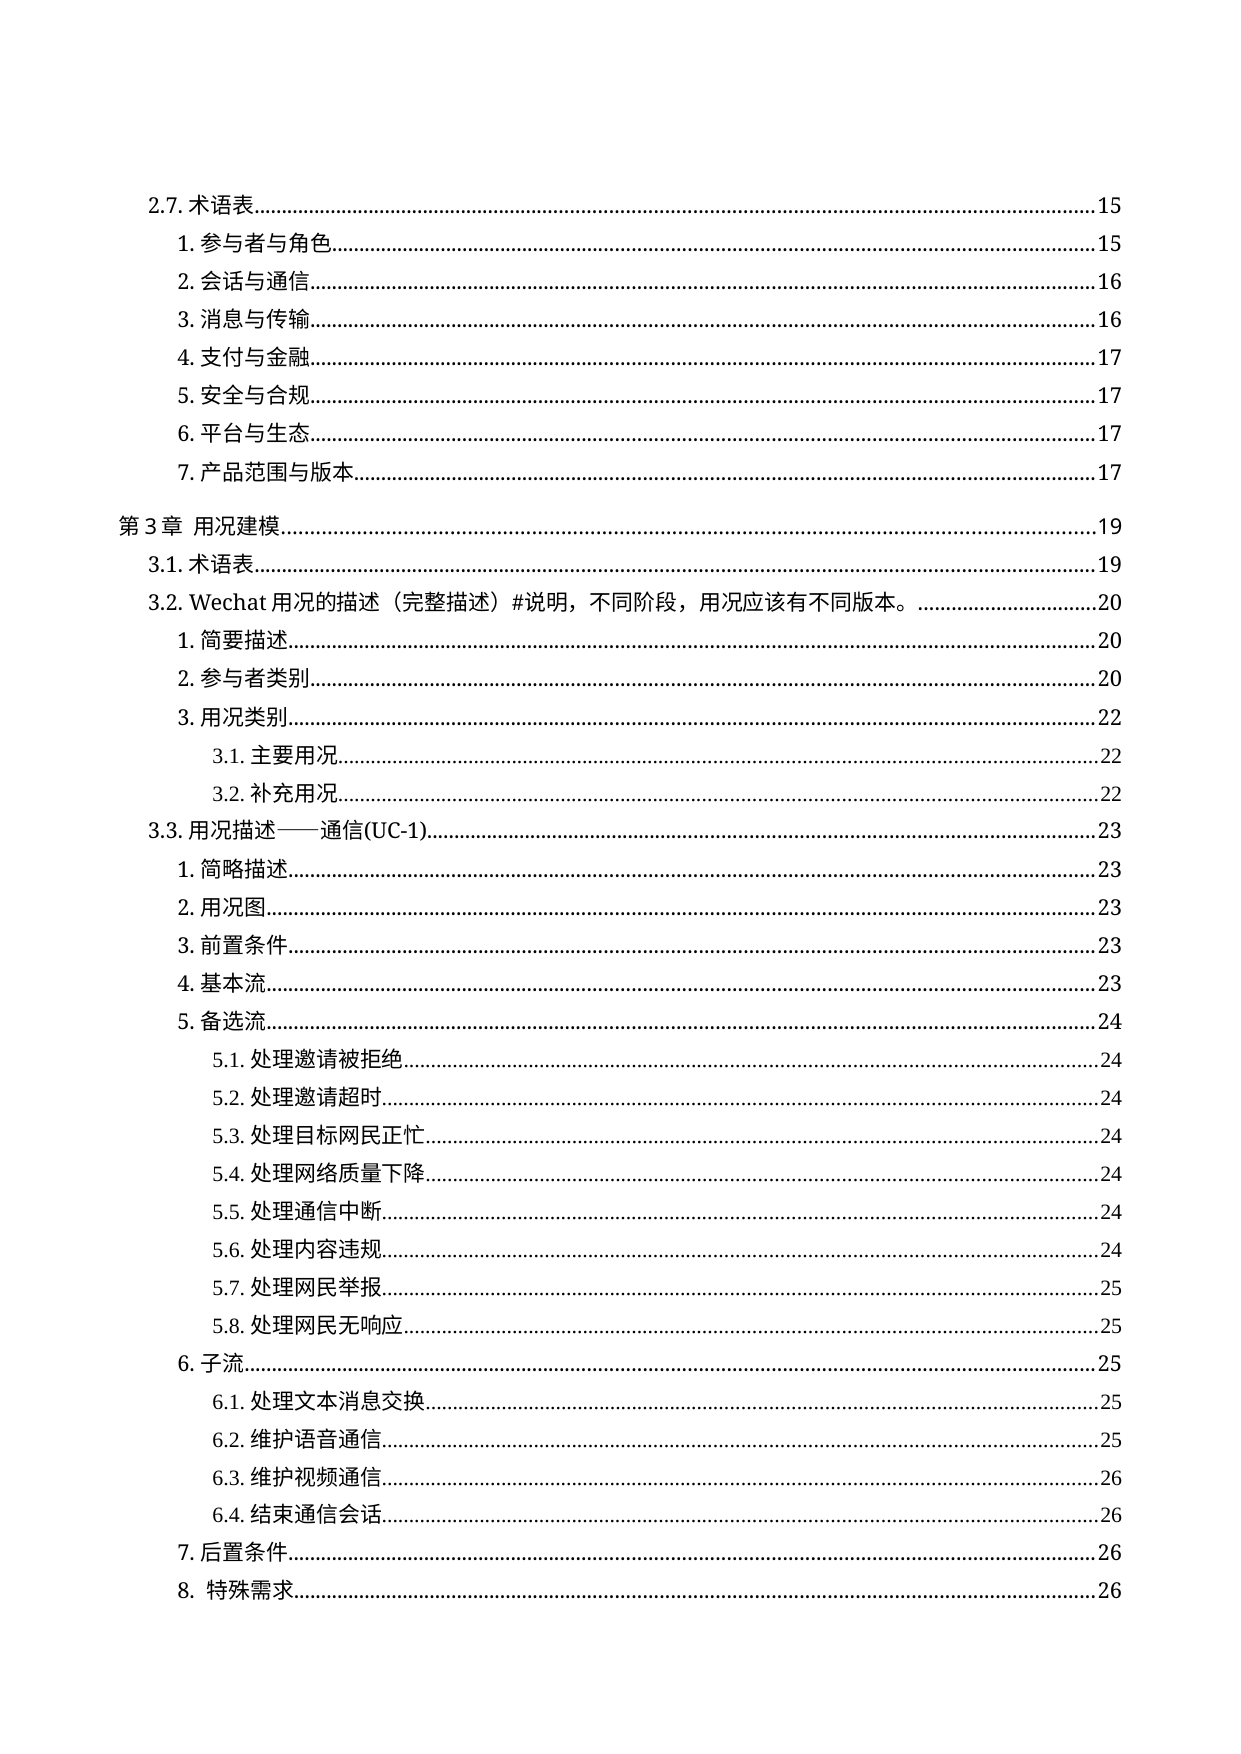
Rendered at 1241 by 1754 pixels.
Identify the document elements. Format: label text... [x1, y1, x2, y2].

text 1. 简要描述 20 [177, 623, 1122, 655]
text 5.7. 处理网民举报 25 [207, 1270, 1122, 1301]
text 2. 参与者类别 20 [177, 661, 1122, 693]
text 第3章 用况建模 19 [118, 509, 1122, 541]
text 6. 平台与生态 17 [177, 416, 1122, 448]
text 3. 消息与传输 16 [177, 302, 1122, 334]
text 6.2. 维护语音通信 25 [207, 1422, 1122, 1453]
text 3.2. Wechat用况的描述（完整描述）#说明，不同阶段，用况应该有不同版本。 20 [148, 585, 1122, 617]
text 4. 基本流 23 [177, 966, 1122, 998]
text 6. 子流 25 [177, 1346, 1122, 1377]
text 3. 用况类别 22 [177, 699, 1122, 731]
text 3.1. 术语表 19 [148, 547, 1122, 579]
text 1. 简略描述 23 [177, 852, 1122, 883]
text 7. 产品范围与版本 17 [177, 454, 1122, 486]
text 5.6. 处理内容违规 24 [207, 1232, 1122, 1263]
text 5.5. 处理通信中断 24 [207, 1194, 1122, 1226]
text 2. 会话与通信 16 [177, 264, 1122, 296]
text 2. 用况图 23 [177, 890, 1122, 921]
text 5.1. 处理邀请被拒绝 24 [207, 1042, 1122, 1074]
text 6.1. 处理文本消息交换 25 [207, 1384, 1122, 1415]
text 3.2. 补充用况 22 [207, 776, 1122, 807]
text 3. 前置条件 23 [177, 928, 1122, 959]
text 3.1. 主要用况 22 [207, 738, 1122, 769]
text 5.4. 处理网络质量下降 24 [207, 1156, 1122, 1188]
text 1. 参与者与角色 15 [177, 226, 1122, 257]
text 5.8. 处理网民无响应 25 [207, 1308, 1122, 1339]
text 6.3. 维护视频通信 26 [207, 1459, 1122, 1491]
text 2.7. 术语表 15 [148, 188, 1122, 219]
text 5. 备选流 24 [177, 1004, 1122, 1036]
text 3.3. 用况描述——通信(UC-1) 23 [148, 813, 1122, 845]
text 5.3. 处理目标网民正忙 24 [207, 1118, 1122, 1150]
text 5.2. 处理邀请超时 24 [207, 1080, 1122, 1112]
text 4. 支付与金融 17 [177, 340, 1122, 372]
text 8. 特殊需求 26 [177, 1573, 1122, 1605]
text 7. 后置条件 26 [177, 1535, 1122, 1567]
text 5. 安全与合规 17 [177, 378, 1122, 410]
text 6.4. 结束通信会话 26 [207, 1497, 1122, 1529]
